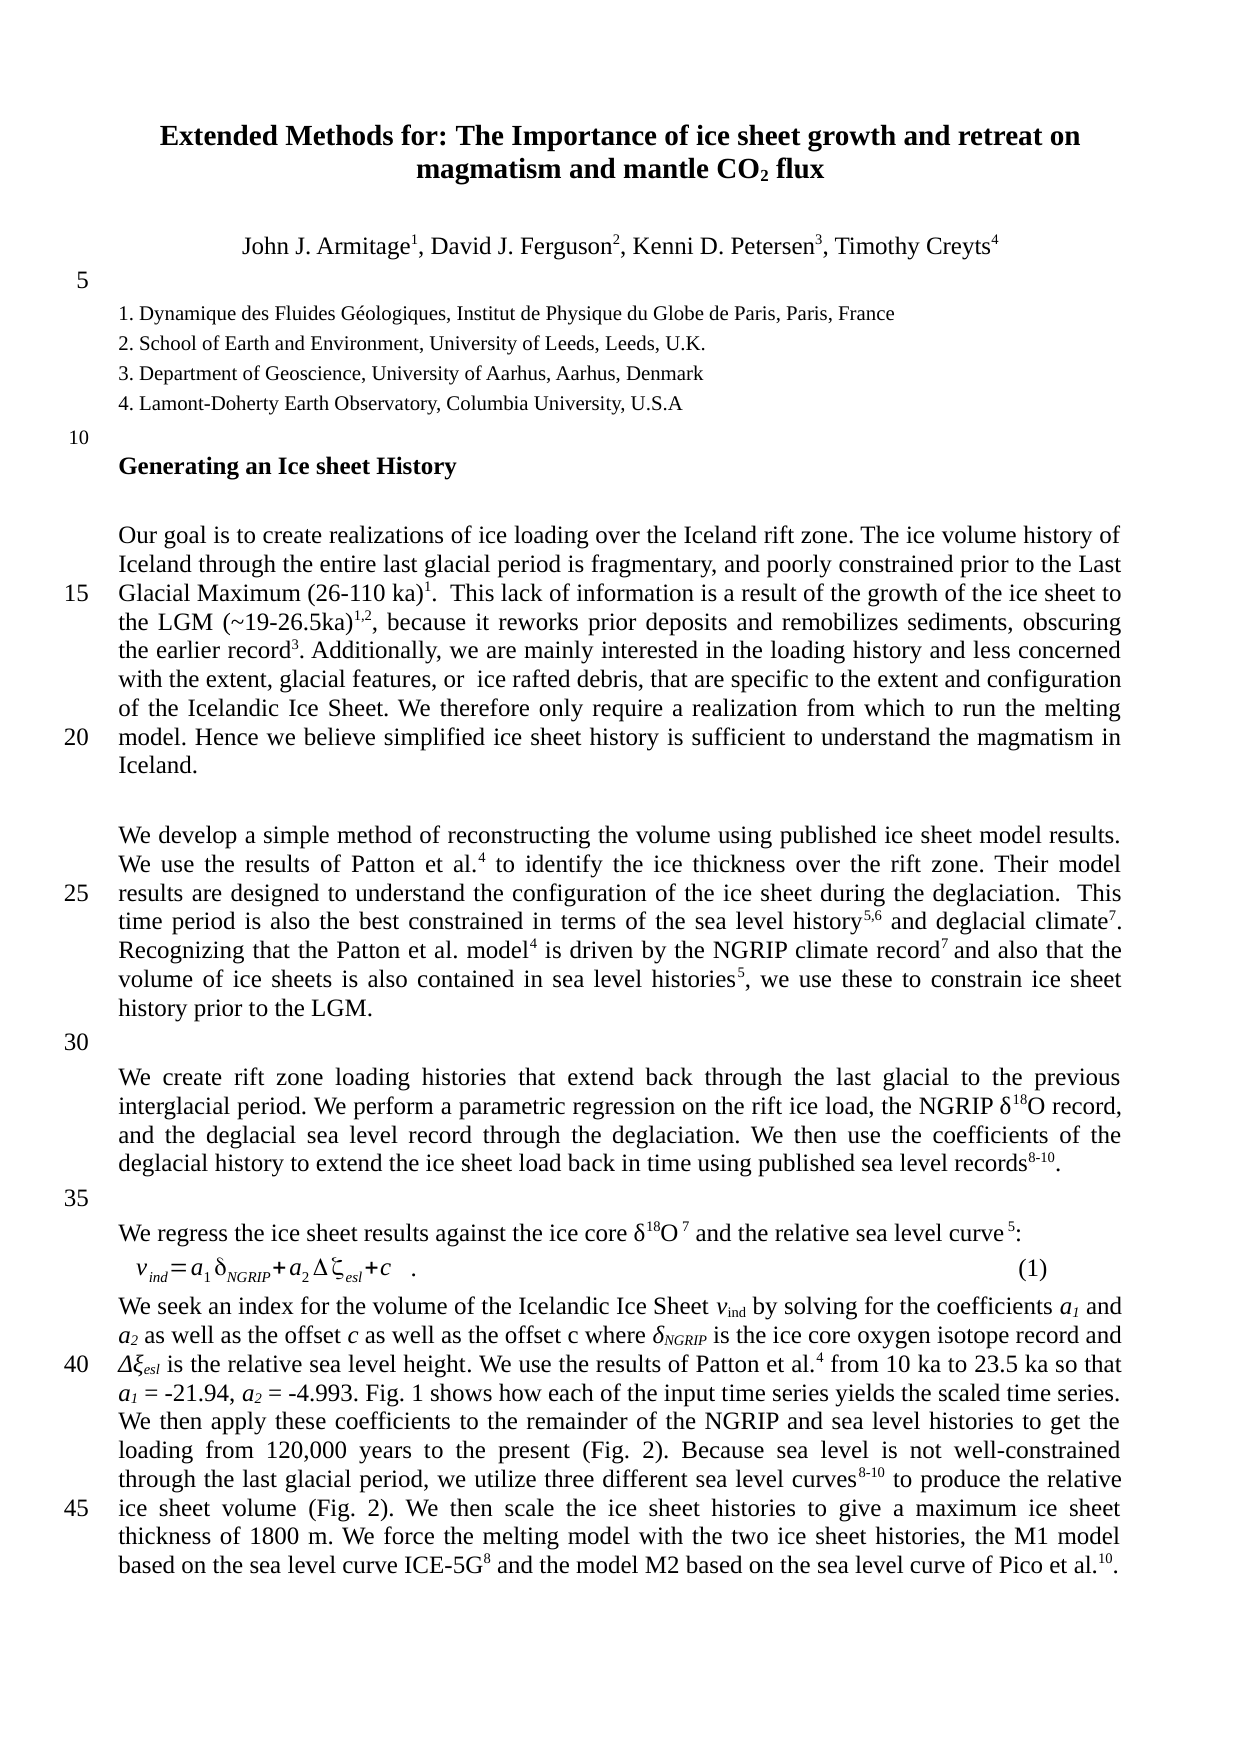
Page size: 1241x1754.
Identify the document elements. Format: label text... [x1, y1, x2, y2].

text 1. Dynamique des Fluides Géologiques, Institut de Physique du Globe de Paris, Paris, France [118, 300, 1122, 324]
text . (1) [118, 1253, 1122, 1285]
text 3. Department of Geoscience, University of Aarhus, Aarhus, Denmark [118, 361, 1122, 385]
text We create rift zone loading histories that extend back through the last glacial to the previous interglacial period. We perform a parametric regression on the rift ice load, the NGRIP δ18O record, and the deglacial sea level record through the deglaciation. We then use the coefficients of the deglacial history to extend the ice sheet load back in time using published sea level records8-10. [118, 1062, 1122, 1177]
text Our goal is to create realizations of ice loading over the Iceland rift zone. The ice volume history of Iceland through the entire last glacial period is fragmentary, and poorly constrained prior to the Last Glacial Maximum (26-110 ka)1. This lack of information is a result of the growth of the ice sheet to the LGM (~19-26.5ka)1,2, because it reworks prior deposits and remobilizes sediments, obscuring the earlier record3. Additionally, we are mainly interested in the loading history and less concerned with the extent, glacial features, or ice rafted debris, that are specific to the extent and configuration of the Icelandic Ice Sheet. We therefore only require a realization from which to run the melting model. Hence we believe simplified ice sheet history is sufficient to understand the magmatism in Iceland. [118, 521, 1122, 779]
text We seek an index for the volume of the Icelandic Ice Sheet vind by solving for the coefficients a1 and a2 as well as the offset c as well as the offset c where δNGRIP is the ice core oxygen isotope record and Δξesl is the relative sea level height. We use the results of Patton et al.4 from 10 ka to 23.5 ka so that a1 = -21.94, a2 = -4.993. Fig. 1 shows how each of the input time series yields the scaled time series. We then apply these coefficients to the remainder of the NGRIP and sea level histories to get the loading from 120,000 years to the present (Fig. 2). Because sea level is not well-constrained through the last glacial period, we utilize three different sea level curves8-10 to produce the relative ice sheet volume (Fig. 2). We then scale the ice sheet histories to give a maximum ice sheet thickness of 1800 m. We force the melting model with the two ice sheet histories, the M1 model based on the sea level curve ICE-5G8 and the model M2 based on the sea level curve of Pico et al.10. [118, 1291, 1122, 1579]
text 2. School of Earth and Environment, University of Leeds, Leeds, U.K. [118, 331, 1122, 354]
text John J. Armitage1, David J. Ferguson2, Kenni D. Petersen3, Timothy Creyts4 [118, 231, 1122, 259]
text Generating an Ice sheet History [118, 451, 1122, 480]
text 4. Lamont-Doherty Earth Observatory, Columbia University, U.S.A [118, 391, 1122, 415]
text Extended Methods for: The Importance of ice sheet growth and retreat on magmatism and mantle CO2 flux [118, 118, 1122, 185]
text We develop a simple method of reconstructing the volume using published ice sheet model results. We use the results of Patton et al.4 to identify the ice thickness over the rift zone. Their model results are designed to understand the configuration of the ice sheet during the deglaciation. This time period is also the best constrained in terms of the sea level history5,6 and deglacial climate7. Recognizing that the Patton et al. model4 is driven by the NGRIP climate record7 and also that the volume of ice sheets is also contained in sea level histories5, we use these to constrain ice sheet history prior to the LGM. [118, 820, 1122, 1021]
text We regress the ice sheet results against the ice core δ18O 7 and the relative sea level curve 5: [118, 1218, 1122, 1247]
